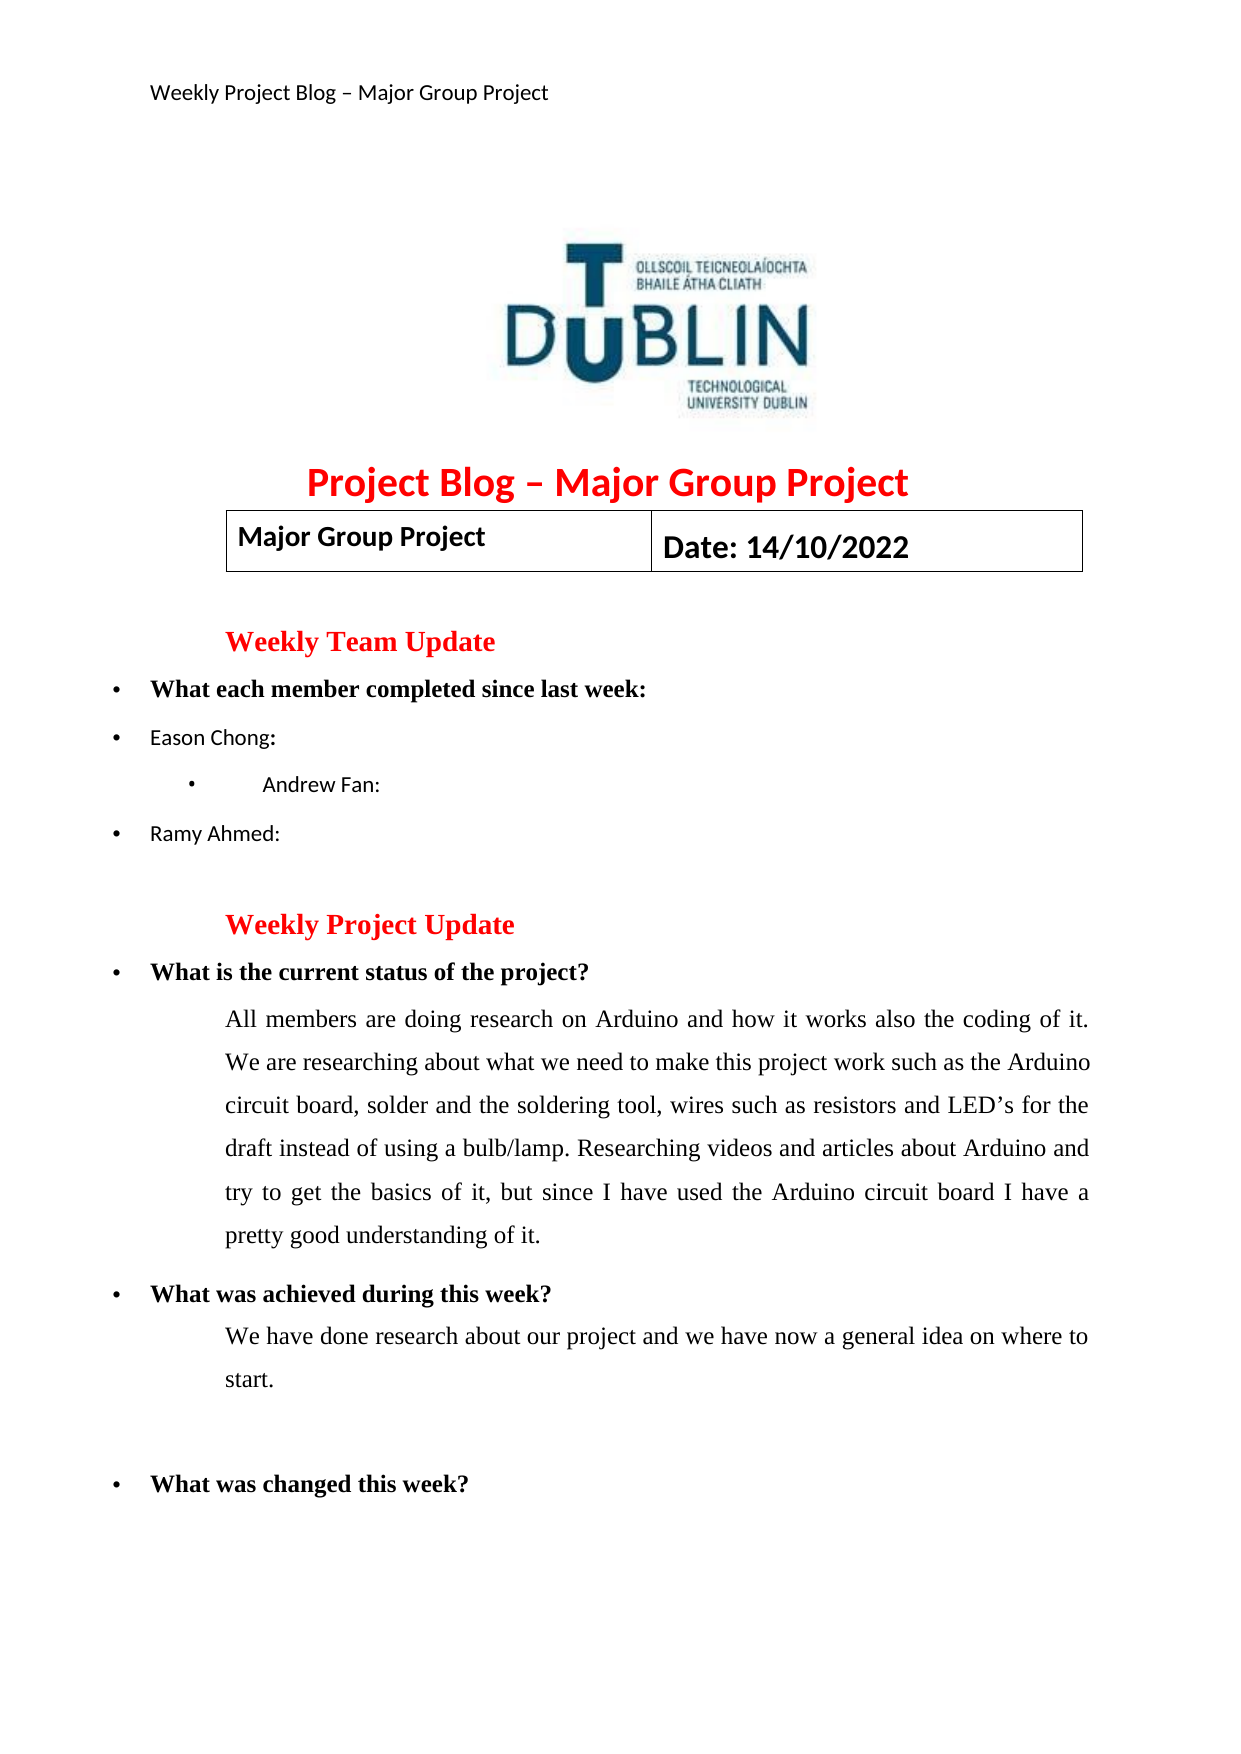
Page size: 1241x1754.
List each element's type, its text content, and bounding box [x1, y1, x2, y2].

text Weekly Project Update [225, 907, 1091, 941]
list Ramy Ahmed: [112, 819, 1091, 847]
text Weekly Project Blog – Major Group Project [150, 78, 1091, 106]
list What was changed this week? [112, 1469, 1091, 1498]
list What each member completed since last week: [112, 674, 1091, 702]
text We have done research about our project and we have now a general idea on where to start. [225, 1321, 1091, 1393]
text All members are doing research on Arduino and how it works also the coding of it. We are researching about what we need to make this project work such as the Arduino circuit board, solder and the soldering tool, wires such as resistors and LED’s for the draft instead of using a bulb/lamp. Researching videos and articles about Arduino and try to get the basics of it, but since I have used the Arduino circuit board I have a pretty good understanding of it. [225, 1004, 1091, 1248]
table_header Major Group Project [227, 511, 651, 571]
list Eason Chong: [112, 723, 1091, 751]
list What was achieved during this week? [112, 1279, 1091, 1308]
text • Andrew Fan: [187, 768, 1091, 799]
table_header Date: 14/10/2022 [652, 511, 1082, 571]
subtitle Project Blog – Major Group Project [150, 456, 1076, 507]
list What is the current status of the project? [112, 957, 1091, 986]
text Weekly Team Update [150, 624, 1091, 658]
